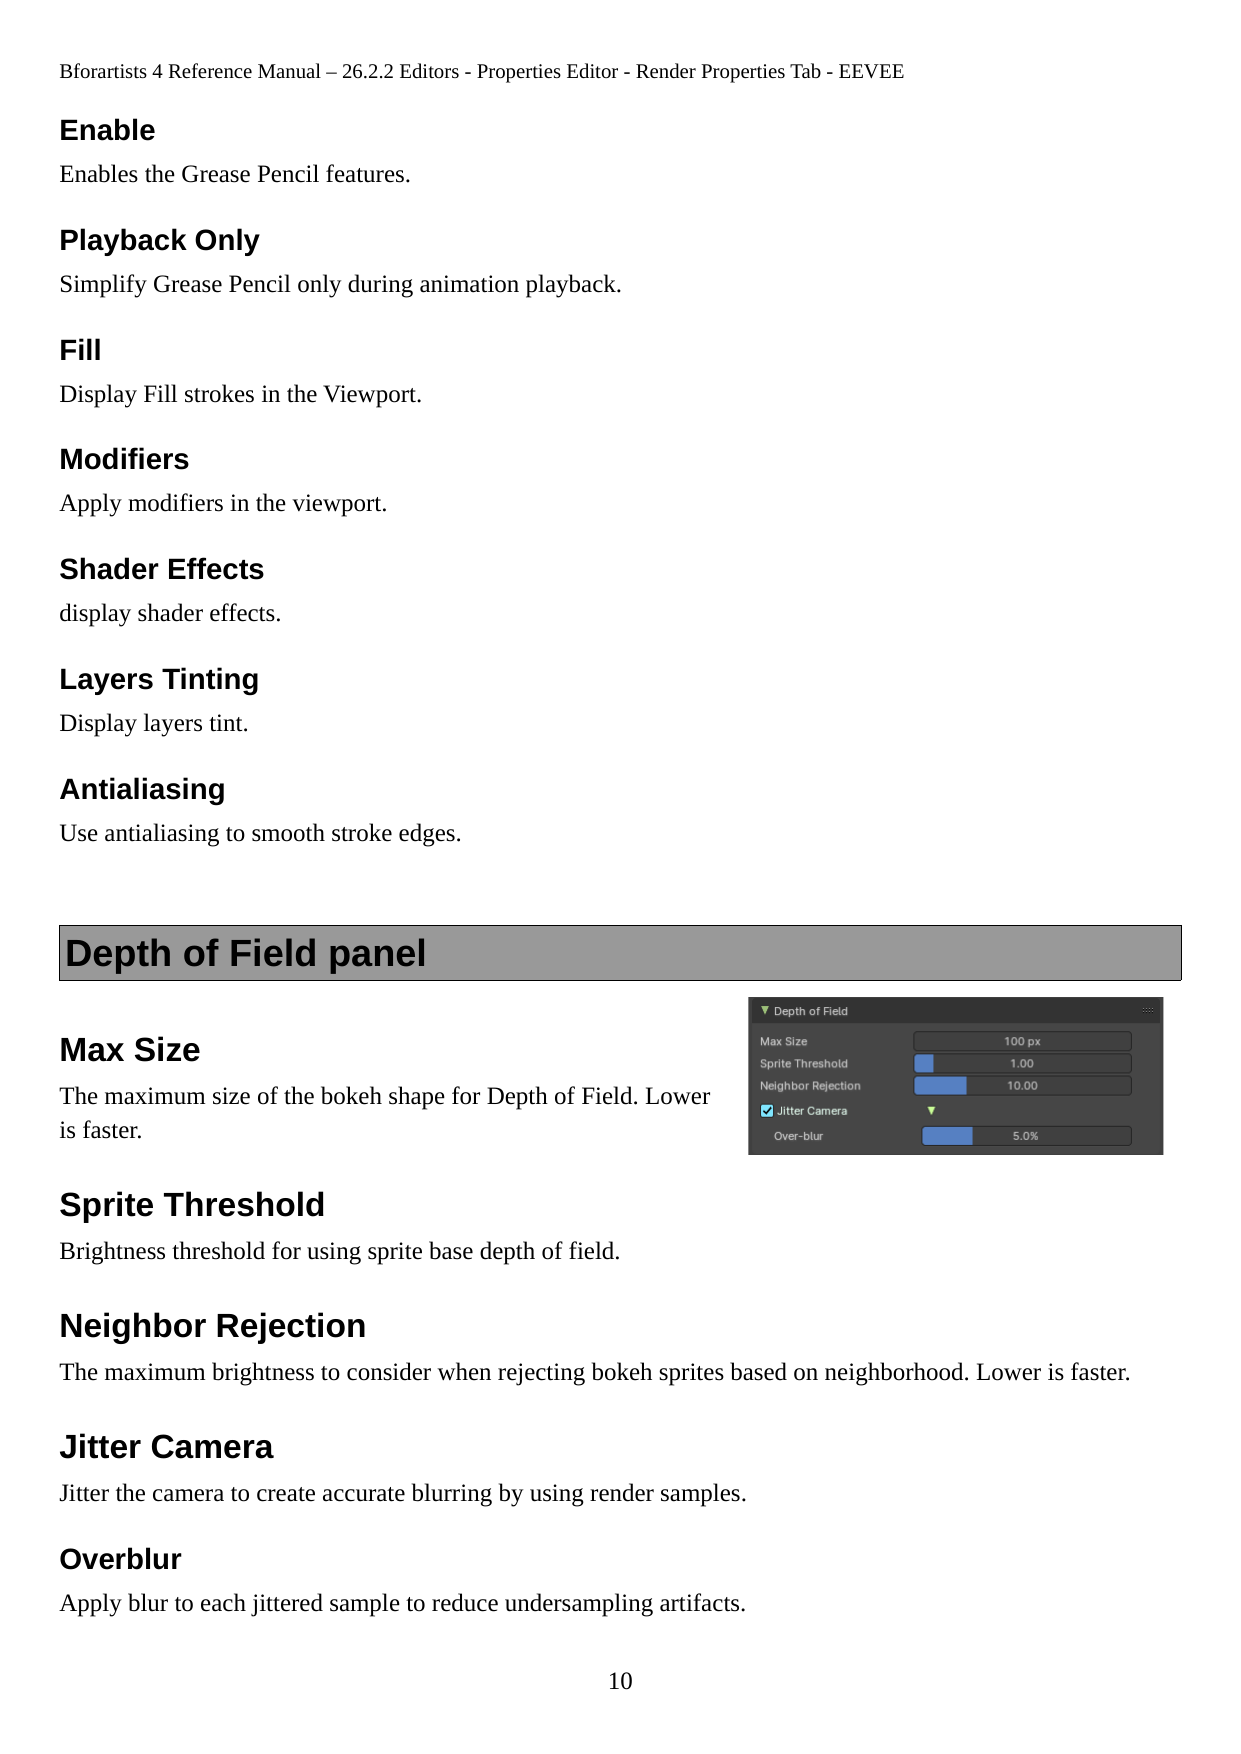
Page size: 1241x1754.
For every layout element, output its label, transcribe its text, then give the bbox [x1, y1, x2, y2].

subtitle Fill [59, 332, 1181, 366]
text Enables the Grease Pencil features. [59, 159, 1181, 188]
text The maximum size of the bokeh shape for Depth of Field. Lower is faster. [59, 1081, 748, 1144]
subtitle Neighbor Rejection [59, 1306, 1181, 1345]
subtitle Shader Effects [59, 552, 1181, 586]
text Jitter the camera to create accurate blurring by using render samples. [59, 1478, 1181, 1507]
picture [748, 997, 1164, 1155]
subtitle Playback Only [59, 222, 1181, 256]
text The maximum brightness to consider when rejecting bokeh sprites based on neighborhood. Lower is faster. [59, 1357, 1181, 1386]
subtitle Enable [59, 113, 1181, 146]
text Apply blur to each jittered sample to reduce undersampling artifacts. [59, 1588, 1181, 1617]
text Display Fill strokes in the Viewport. [59, 379, 1181, 407]
subtitle Sprite Threshold [59, 1185, 1181, 1224]
text display shader effects. [59, 598, 1181, 627]
table_header Depth of Field panel [60, 926, 1181, 980]
text Brightness threshold for using sprite base depth of field. [59, 1236, 1181, 1265]
subtitle Overblur [59, 1542, 1181, 1576]
text Simplify Grease Pencil only during animation playback. [59, 269, 1181, 297]
text Apply modifiers in the viewport. [59, 488, 1181, 517]
subtitle Max Size [59, 1030, 748, 1068]
text Use antialiasing to smooth stroke edges. [59, 818, 1181, 847]
subtitle Modifiers [59, 442, 1181, 476]
text Display layers tint. [59, 708, 1181, 737]
subtitle Antialiasing [59, 772, 1181, 806]
subtitle [1164, 1030, 1181, 1068]
subtitle Layers Tinting [59, 662, 1181, 696]
subtitle Jitter Camera [59, 1427, 1181, 1466]
